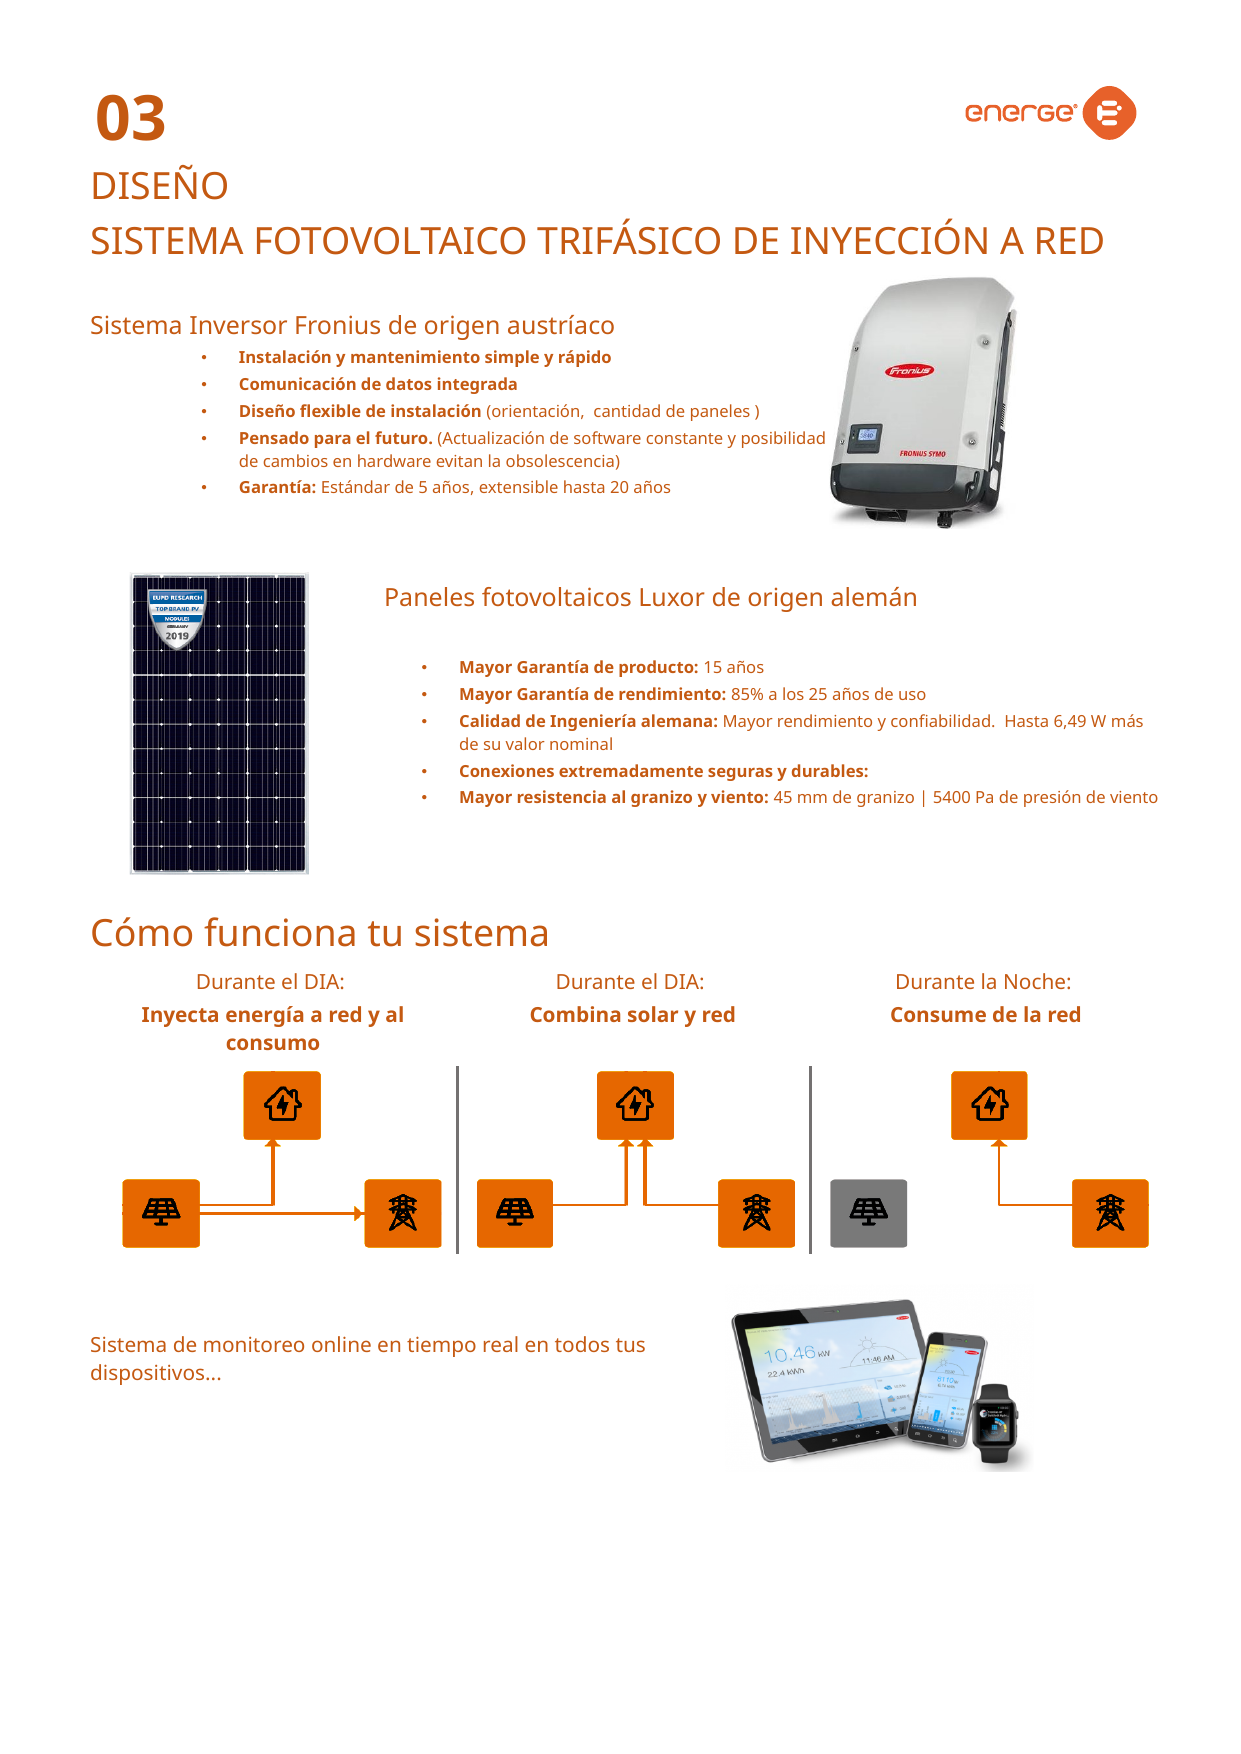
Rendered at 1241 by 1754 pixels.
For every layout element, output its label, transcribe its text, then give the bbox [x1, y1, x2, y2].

list Mayor Garantía de producto: 15 años [311, 656, 1162, 678]
table_header Durante el DIA: Inyecta energía a red y al consumo [90, 962, 456, 1067]
text Sistema de monitoreo online en tiempo real en todos tus dispositivos... [90, 1330, 725, 1387]
list [1021, 426, 1162, 472]
list Pensado para el futuro. (Actualización de software constante y posibilidad de cambios en hardware evitan la obsolescencia) [201, 426, 828, 472]
text [1021, 308, 1162, 342]
list Conexiones extremadamente seguras y durables: [311, 759, 1162, 782]
list [1021, 399, 1162, 422]
list Calidad de Ingeniería alemana: Mayor rendimiento y confiabilidad. Hasta 6,49 W más de su valor nominal [311, 709, 1162, 755]
list Instalación y mantenimiento simple y rápido [201, 346, 828, 368]
list [1021, 346, 1162, 368]
table_header Durante la Noche: Consume de la red [810, 962, 1162, 1066]
text Paneles fotovoltaicos Luxor de origen alemán [311, 579, 1162, 613]
text Sistema Inversor Fronius de origen austríaco [90, 308, 828, 342]
text SISTEMA FOTOVOLTAICO TRIFÁSICO DE INYECCIÓN A RED [90, 214, 1162, 265]
picture [725, 1284, 1034, 1472]
list Mayor Garantía de rendimiento: 85% a los 25 años de uso [311, 683, 1162, 705]
table_header Durante el DIA: Combina solar y red [456, 962, 810, 1066]
list Comunicación de datos integrada [201, 373, 828, 395]
list [1021, 476, 1162, 499]
text [1034, 1330, 1162, 1387]
list [1021, 373, 1162, 395]
text DISEÑO [90, 159, 1162, 210]
picture [828, 275, 1021, 529]
text Cómo funciona tu sistema [90, 906, 1162, 957]
picture [128, 572, 311, 875]
list Mayor resistencia al granizo y viento: 45 mm de granizo | 5400 Pa de presión de viento [311, 786, 1162, 809]
list Garantía: Estándar de 5 años, extensible hasta 20 años [201, 476, 828, 499]
list Diseño flexible de instalación (orientación, cantidad de paneles ) [201, 399, 828, 422]
